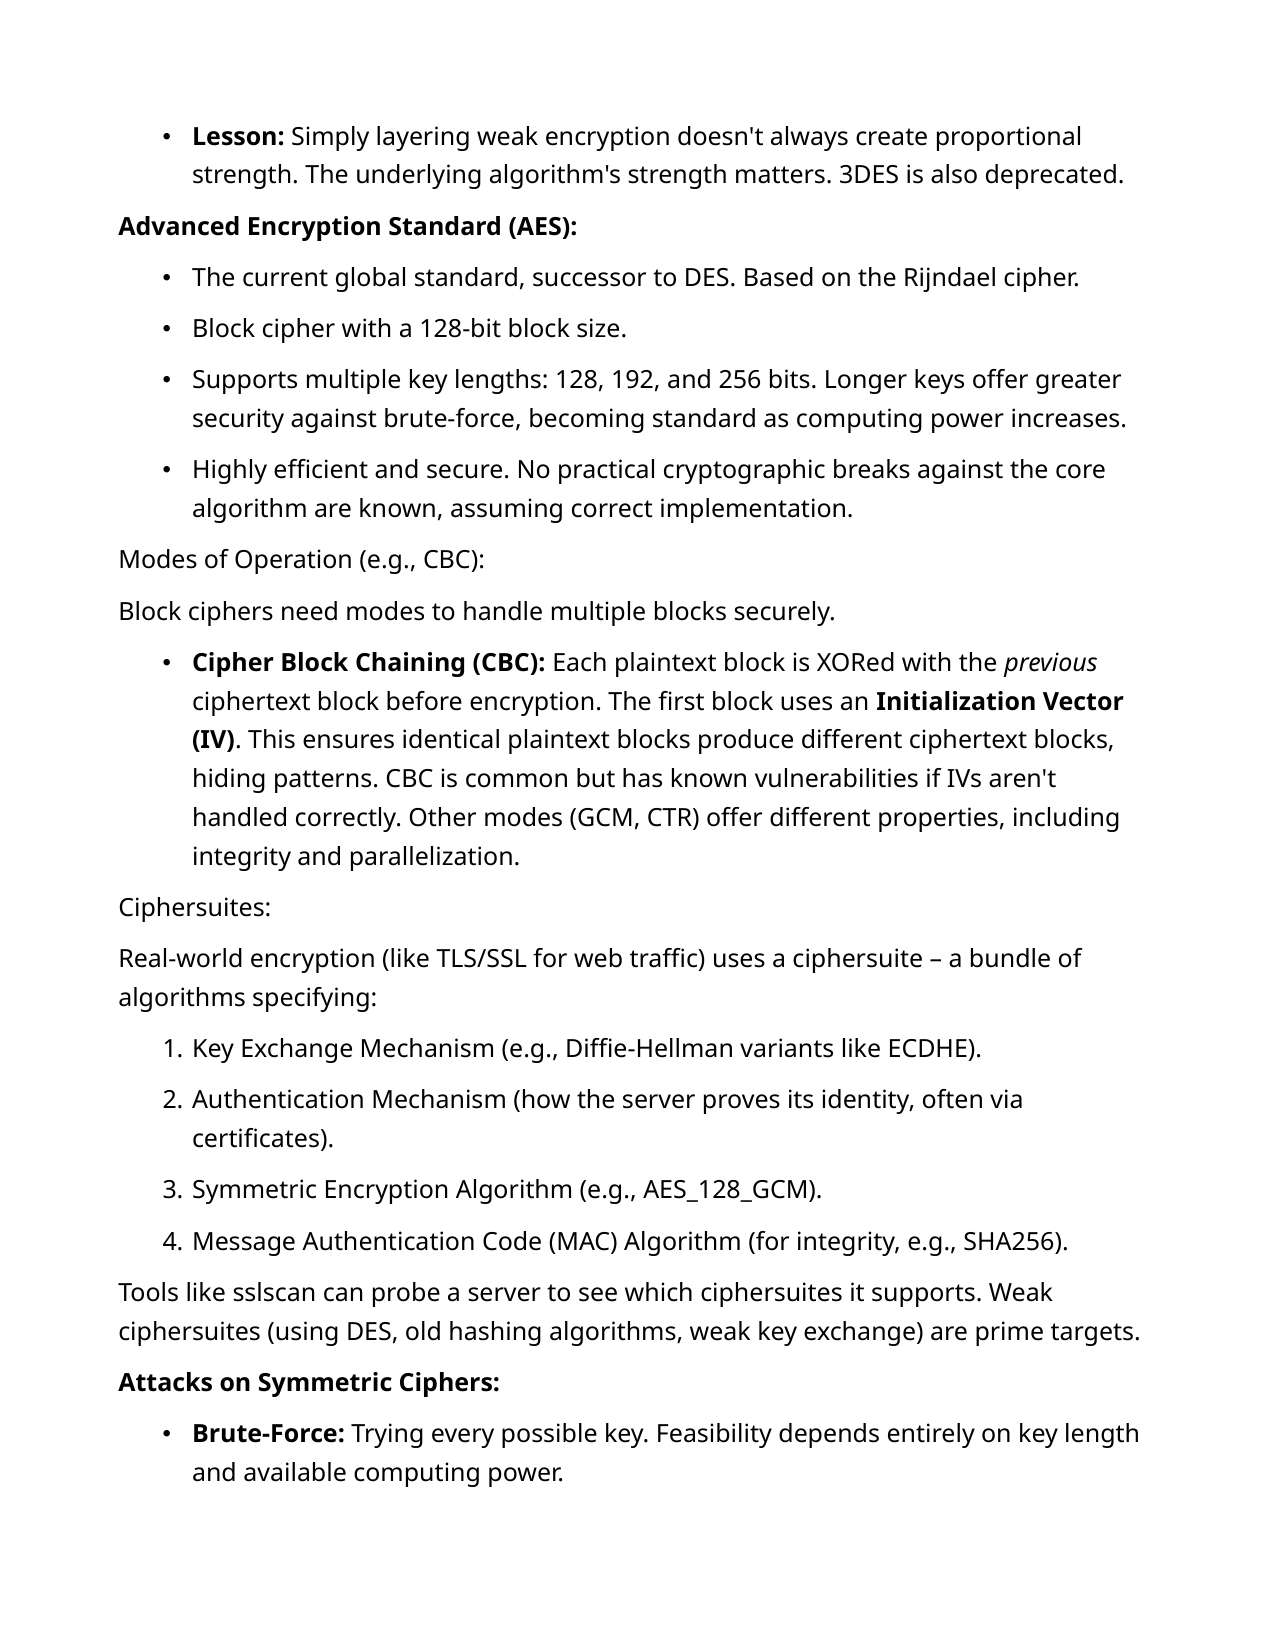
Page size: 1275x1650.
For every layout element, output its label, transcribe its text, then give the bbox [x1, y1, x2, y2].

text Attacks on Symmetric Ciphers: [118, 1364, 1157, 1398]
list Lesson: Simply layering weak encryption doesn't always create proportional strength. The underlying algorithm's strength matters. 3DES is also deprecated. [162, 118, 1157, 191]
list Symmetric Encryption Algorithm (e.g., AES_128_GCM). [162, 1172, 1157, 1206]
text Tools like sslscan can probe a server to see which ciphersuites it supports. Weak ciphersuites (using DES, old hashing algorithms, weak key exchange) are prime targets. [118, 1274, 1157, 1347]
list Cipher Block Chaining (CBC): Each plaintext block is XORed with the previous ciphertext block before encryption. The first block uses an Initialization Vector (IV). This ensures identical plaintext blocks produce different ciphertext blocks, hiding patterns. CBC is common but has known vulnerabilities if IVs aren't handled correctly. Other modes (GCM, CTR) offer different properties, including integrity and parallelization. [162, 644, 1157, 872]
list Block cipher with a 128-bit block size. [162, 311, 1157, 345]
text Block ciphers need modes to handle multiple blocks securely. [118, 593, 1157, 627]
list Key Exchange Mechanism (e.g., Diffie-Hellman variants like ECDHE). [162, 1031, 1157, 1065]
list Highly efficient and secure. No practical cryptographic breaks against the core algorithm are known, assuming correct implementation. [162, 452, 1157, 525]
text Real-world encryption (like TLS/SSL for web traffic) uses a ciphersuite – a bundle of algorithms specifying: [118, 941, 1157, 1013]
list Supports multiple key lengths: 128, 192, and 256 bits. Longer keys offer greater security against brute-force, becoming standard as computing power increases. [162, 362, 1157, 435]
list Message Authentication Code (MAC) Algorithm (for integrity, e.g., SHA256). [162, 1223, 1157, 1257]
list The current global standard, successor to DES. Based on the Rijndael cipher. [162, 259, 1157, 293]
list Authentication Mechanism (how the server proves its identity, often via certificates). [162, 1082, 1157, 1155]
list Brute-Force: Trying every possible key. Feasibility depends entirely on key length and available computing power. [162, 1416, 1157, 1488]
text Ciphersuites: [118, 889, 1157, 923]
text Modes of Operation (e.g., CBC): [118, 542, 1157, 576]
text Advanced Encryption Standard (AES): [118, 208, 1157, 242]
